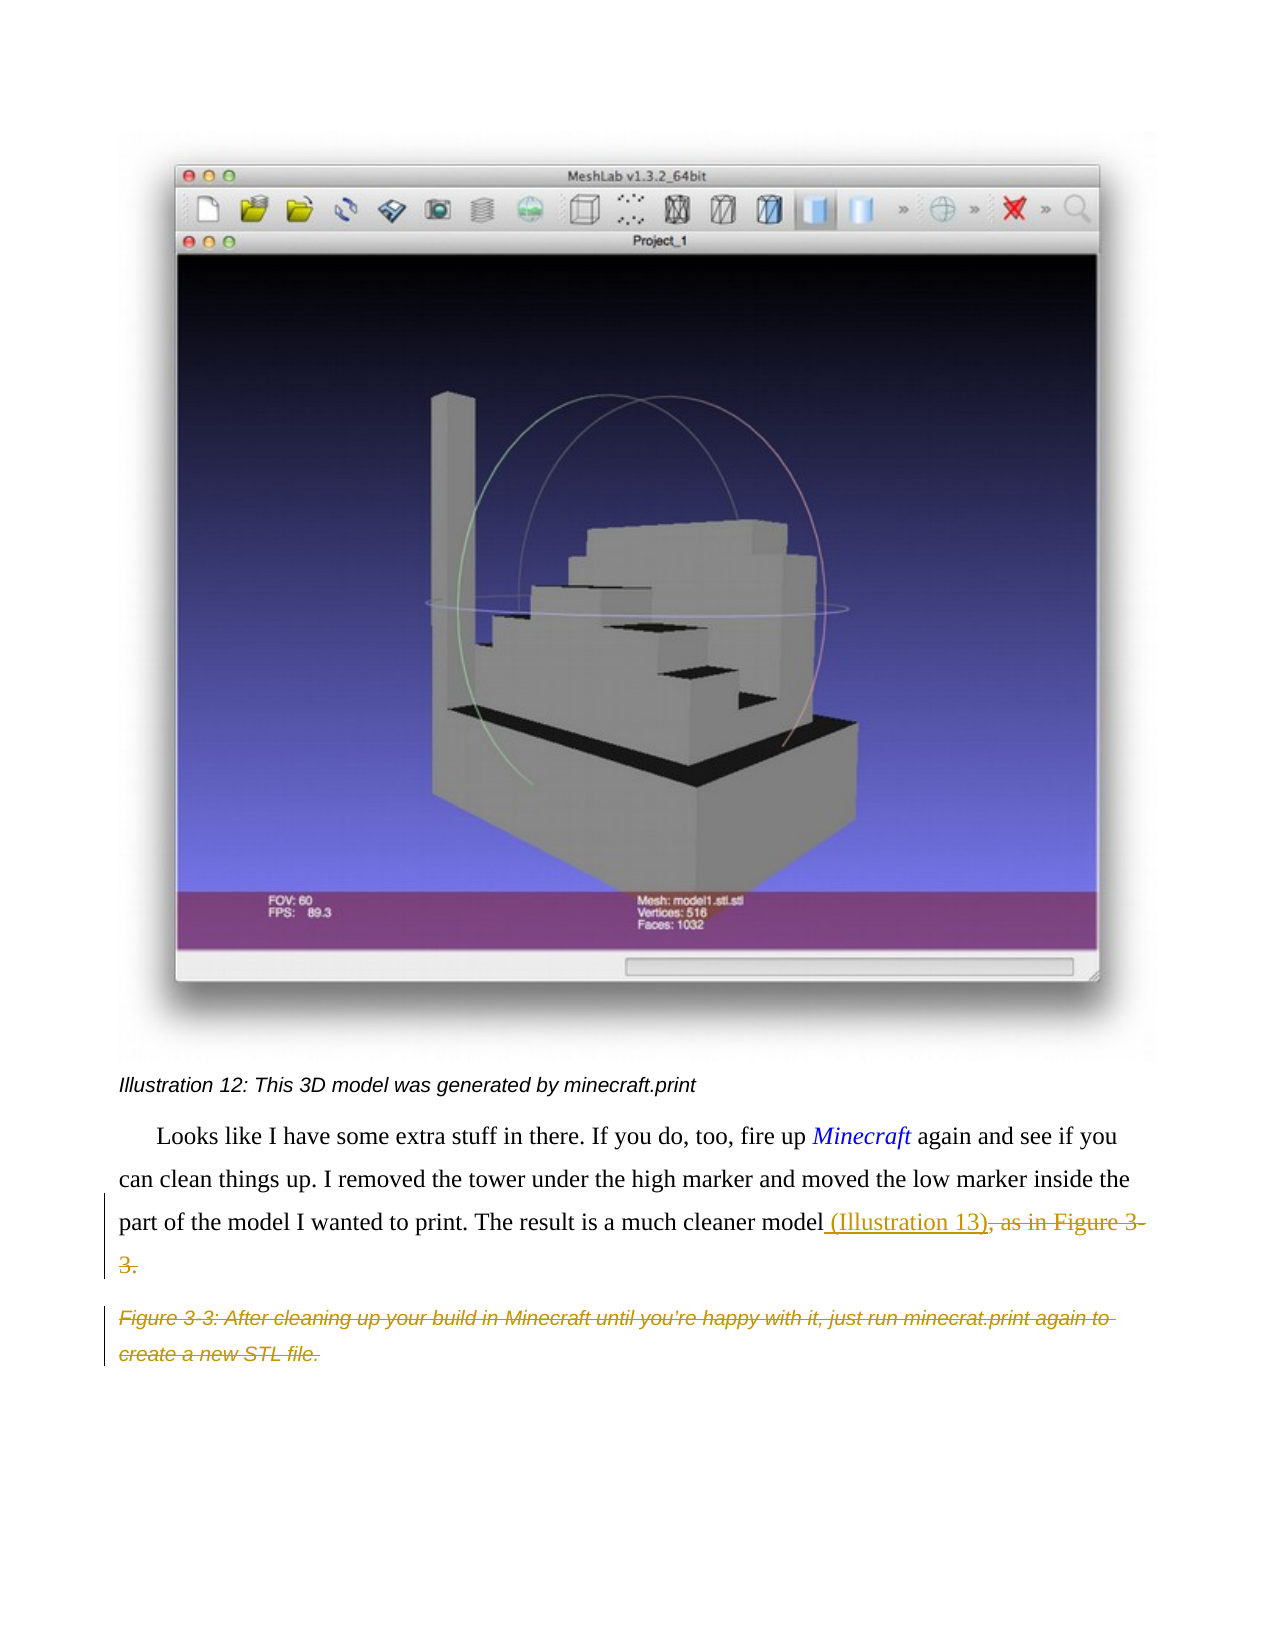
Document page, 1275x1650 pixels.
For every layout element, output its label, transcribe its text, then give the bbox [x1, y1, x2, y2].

picture [118, 131, 1157, 1061]
text Illustration 12: This 3D model was generated by minecraft.print [118, 1061, 1156, 1097]
text Looks like I have some extra stuff in there. If you do, too, fire up Minecraft again and see if you can clean things up. I removed the tower under the high marker and moved the low marker inside the part of the model I wanted to print. The result is a much cleaner model (Illustration 13) [118, 1121, 1156, 1366]
